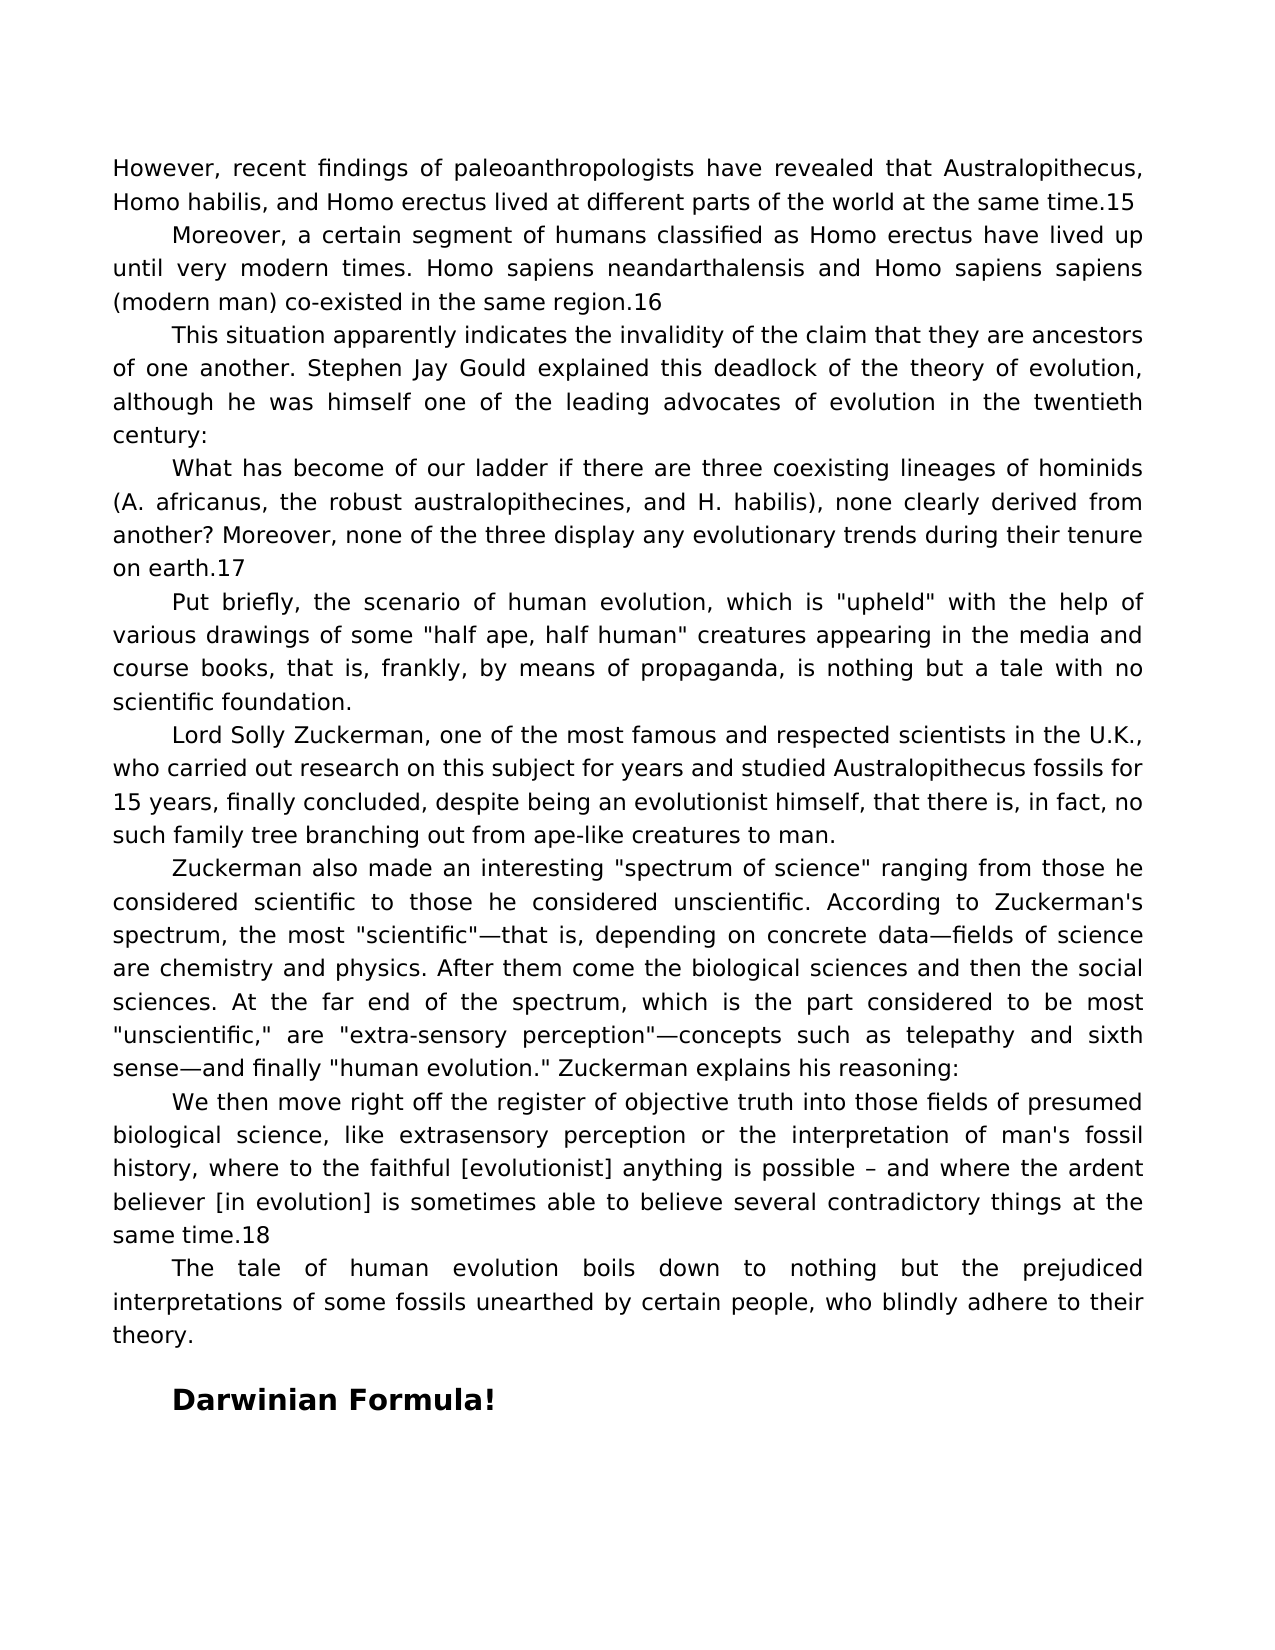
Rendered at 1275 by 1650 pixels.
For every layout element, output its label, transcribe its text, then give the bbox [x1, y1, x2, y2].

text However, recent findings of paleoanthropologists have revealed that Australopithecus, Homo habilis, and Homo erectus lived at different parts of the world at the same time.15 [112, 150, 1145, 217]
text What has become of our ladder if there are three coexisting lineages of hominids (A. africanus, the robust australopithecines, and H. habilis), none clearly derived from another? Moreover, none of the three display any evolutionary trends during their tenure on earth.17 [112, 450, 1145, 583]
text Moreover, a certain segment of humans classified as Homo erectus have lived up until very modern times. Homo sapiens neandarthalensis and Homo sapiens sapiens (modern man) co-existed in the same region.16 [112, 217, 1145, 317]
text Put briefly, the scenario of human evolution, which is "upheld" with the help of various drawings of some "half ape, half human" creatures appearing in the media and course books, that is, frankly, by means of propaganda, is nothing but a tale with no scientific foundation. [112, 583, 1145, 717]
text The tale of human evolution boils down to nothing but the prejudiced interpretations of some fossils unearthed by certain people, who blindly adhere to their theory. [112, 1250, 1145, 1350]
text Darwinian Formula! [112, 1383, 1145, 1417]
text We then move right off the register of objective truth into those fields of presumed biological science, like extrasensory perception or the interpretation of man's fossil history, where to the faithful [evolutionist] anything is possible – and where the ardent believer [in evolution] is sometimes able to believe several contradictory things at the same time.18 [112, 1083, 1145, 1250]
text Zuckerman also made an interesting "spectrum of science" ranging from those he considered scientific to those he considered unscientific. According to Zuckerman's spectrum, the most "scientific"—that is, depending on concrete data—fields of science are chemistry and physics. After them come the biological sciences and then the social sciences. At the far end of the spectrum, which is the part considered to be most "unscientific," are "extra-sensory perception"—concepts such as telepathy and sixth sense—and finally "human evolution." Zuckerman explains his reasoning: [112, 850, 1145, 1083]
text Lord Solly Zuckerman, one of the most famous and respected scientists in the U.K., who carried out research on this subject for years and studied Australopithecus fossils for 15 years, finally concluded, despite being an evolutionist himself, that there is, in fact, no such family tree branching out from ape-like creatures to man. [112, 717, 1145, 850]
text This situation apparently indicates the invalidity of the claim that they are ancestors of one another. Stephen Jay Gould explained this deadlock of the theory of evolution, although he was himself one of the leading advocates of evolution in the twentieth century: [112, 317, 1145, 450]
